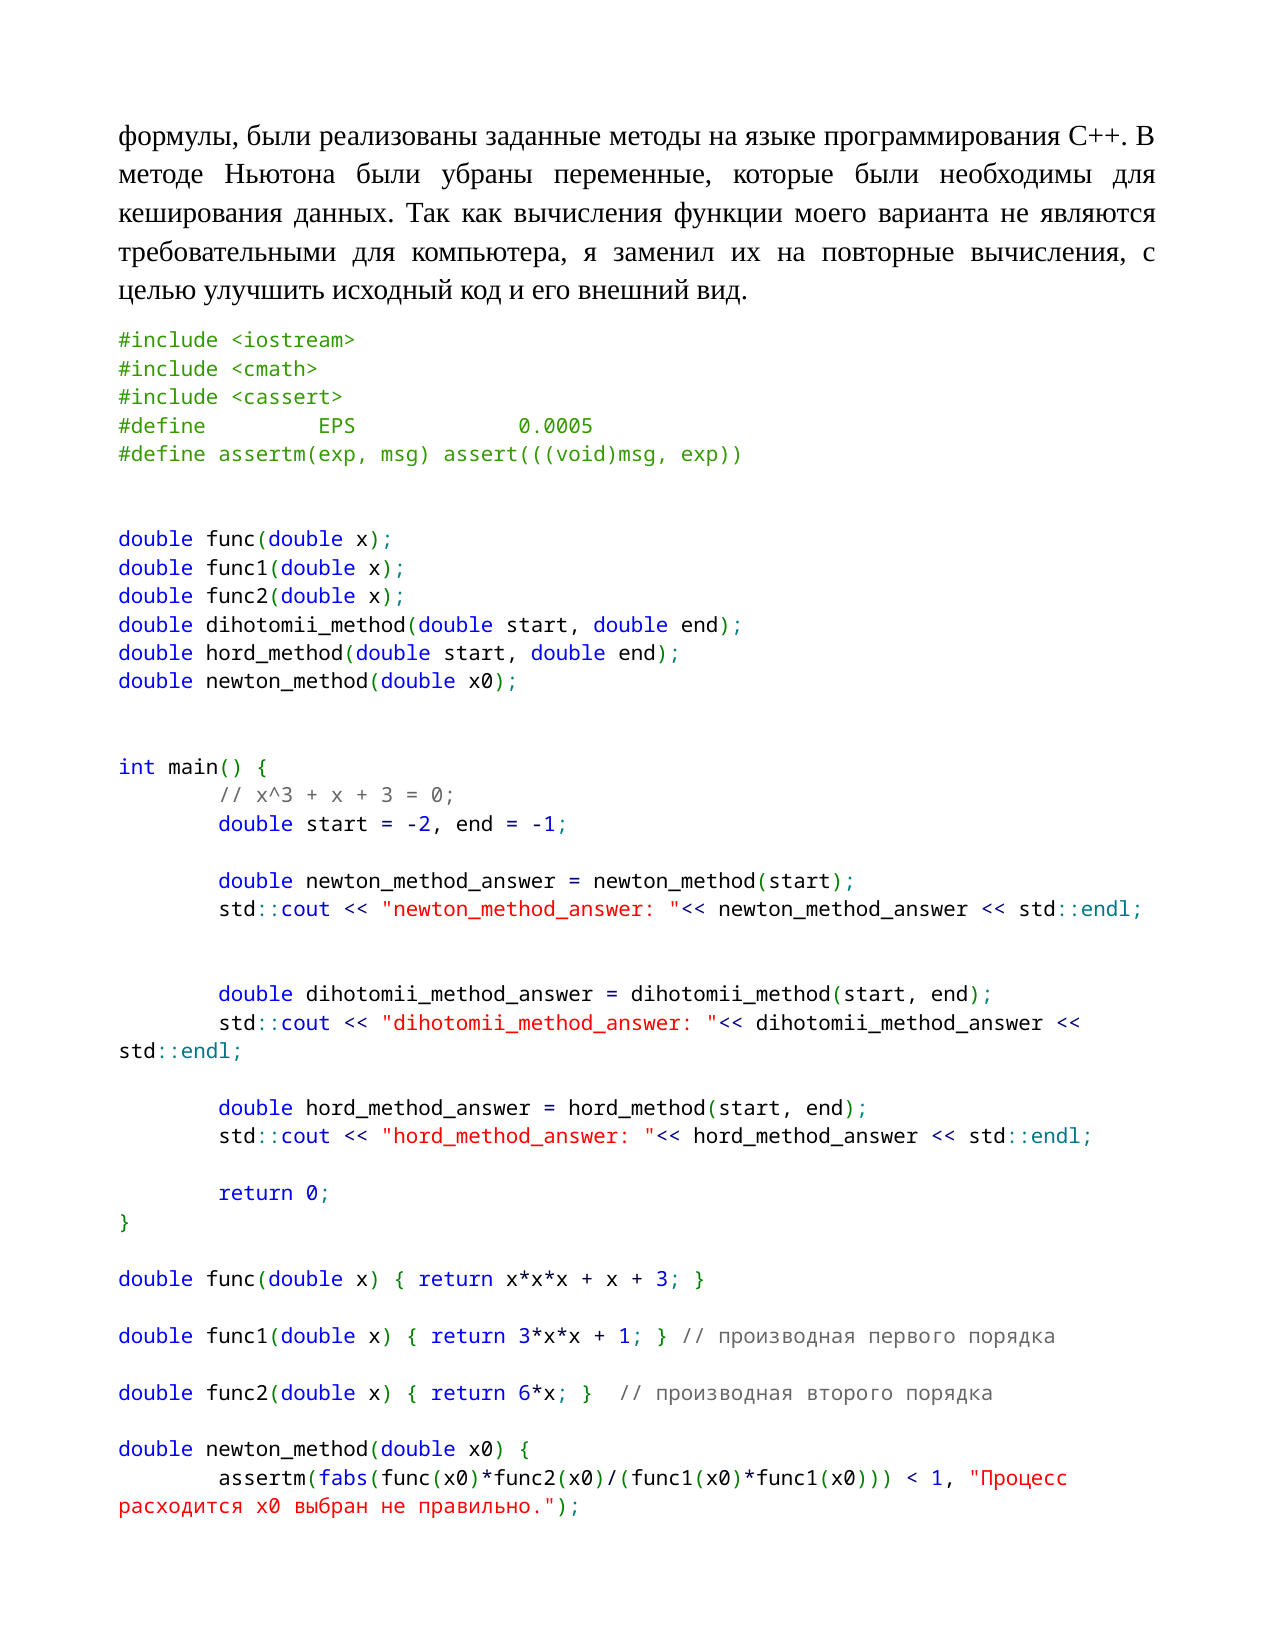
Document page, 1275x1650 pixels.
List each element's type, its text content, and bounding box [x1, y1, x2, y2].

text double func1(double x); [118, 553, 1157, 581]
text double dihotomii_method_answer = dihotomii_method(start, end); [118, 979, 1157, 1008]
text double newton_method(double x0); [118, 667, 1157, 695]
text double func1(double x) { return 3*x*x + 1; } // производная первого порядка [118, 1321, 1157, 1349]
text double start = -2, end = -1; [118, 809, 1157, 837]
text // x^3 + x + 3 = 0; [118, 780, 1157, 809]
text #define assertm(exp, msg) assert(((void)msg, exp)) [118, 439, 1157, 468]
text } [118, 1207, 1157, 1235]
text double func2(double x); [118, 581, 1157, 610]
text double newton_method(double x0) { [118, 1434, 1157, 1463]
text std::cout << "newton_method_answer: "<< newton_method_answer << std::endl; [118, 894, 1157, 923]
text double hord_method_answer = hord_method(start, end); [118, 1093, 1157, 1122]
text double newton_method_answer = newton_method(start); [118, 866, 1157, 894]
text #include <cmath> [118, 354, 1157, 382]
text double hord_method(double start, double end); [118, 638, 1157, 667]
text #define EPS 0.0005 [118, 411, 1157, 439]
text std::cout << "hord_method_answer: "<< hord_method_answer << std::endl; [118, 1122, 1157, 1150]
text double dihotomii_method(double start, double end); [118, 610, 1157, 638]
text int main() { [118, 752, 1157, 780]
text return 0; [118, 1178, 1157, 1207]
text assertm(fabs(func(x0)*func2(x0)/(func1(x0)*func1(x0))) < 1, "Процесс расходится x0 выбран не правильно."); [118, 1463, 1157, 1520]
text #include <iostream> [118, 325, 1157, 354]
text double func(double x) { return x*x*x + x + 3; } [118, 1264, 1157, 1292]
text double func(double x); [118, 524, 1157, 553]
text #include <cassert> [118, 382, 1157, 411]
text формулы, были реализованы заданные методы на языке программирования C++. В методе Ньютона были убраны переменные, которые были необходимы для кеширования данных. Так как вычисления функции моего варианта не являются требовательными для компьютера, я заменил их на повторные вычисления, с целью улучшить исходный код и его внешний вид. [118, 118, 1157, 306]
text double func2(double x) { return 6*x; } // производная второго порядка [118, 1378, 1157, 1406]
text std::cout << "dihotomii_method_answer: "<< dihotomii_method_answer << std::endl; [118, 1008, 1157, 1065]
